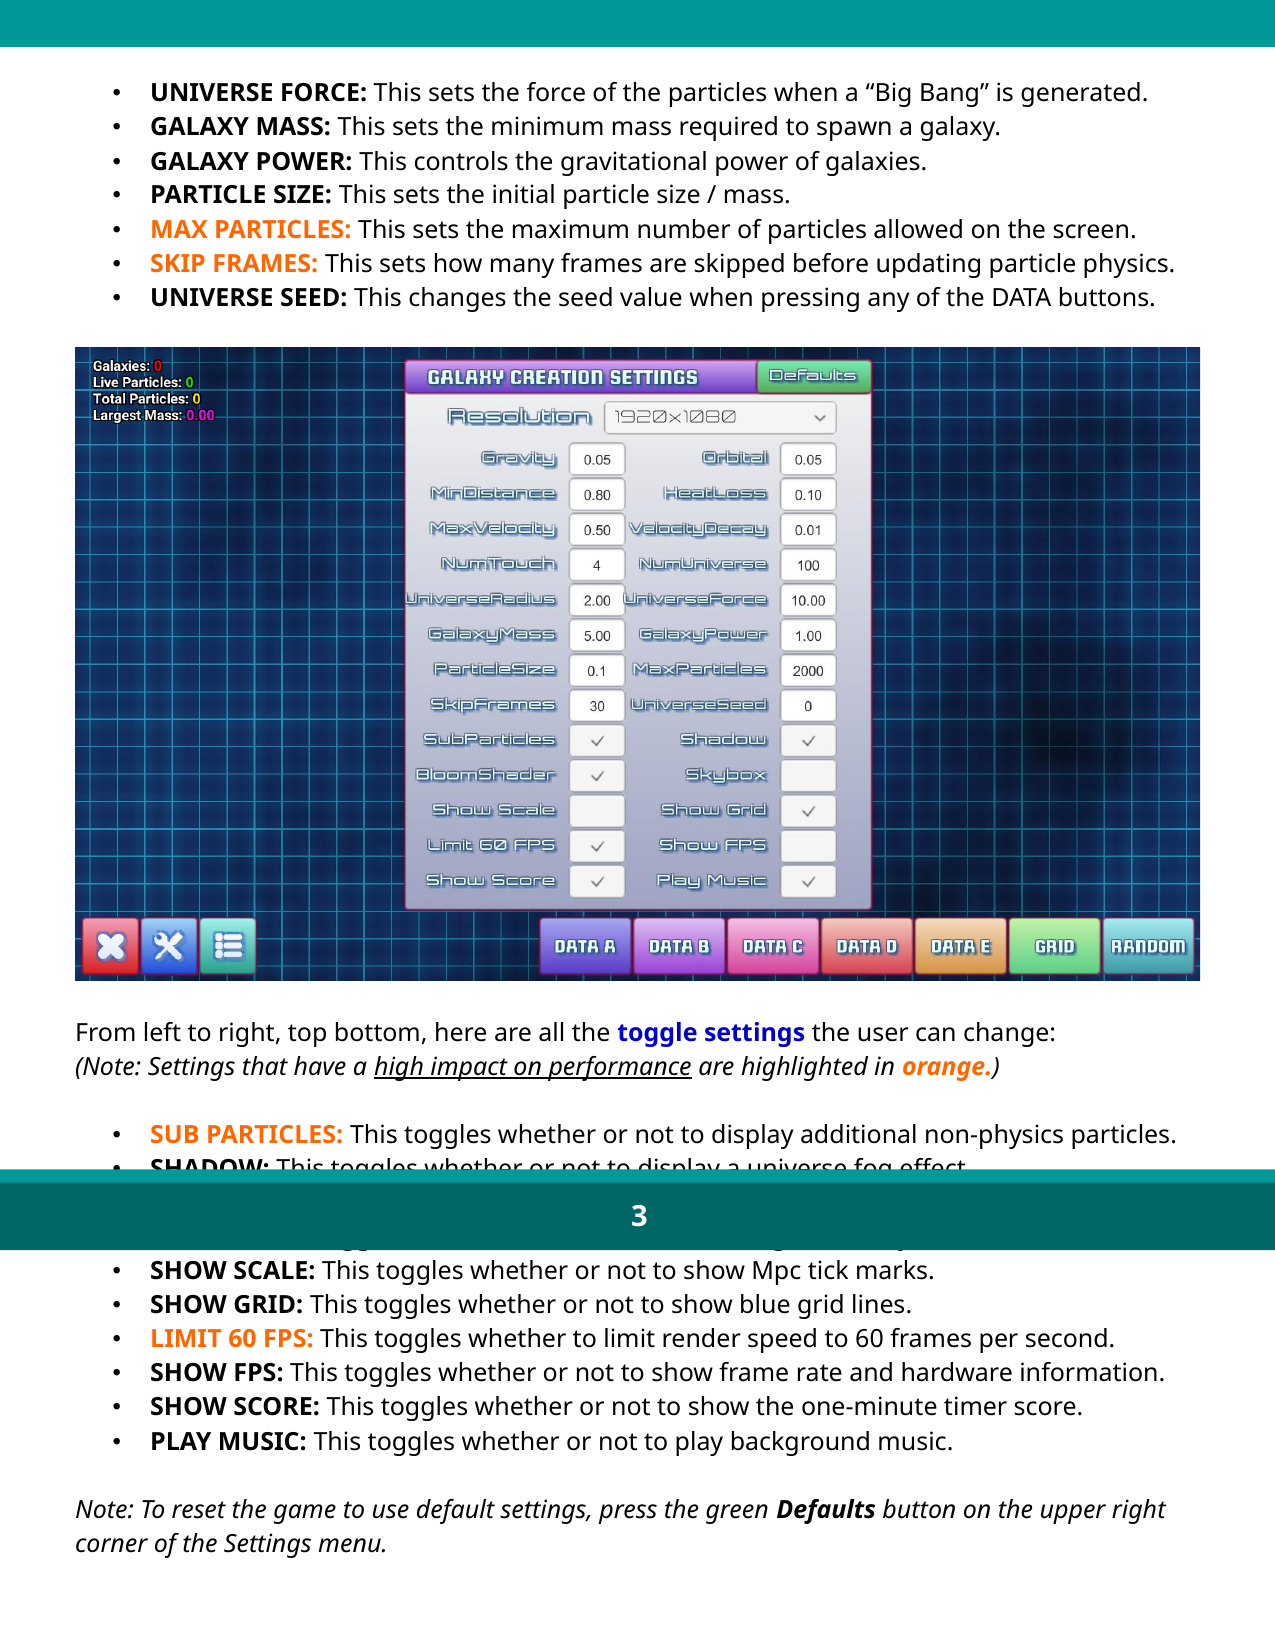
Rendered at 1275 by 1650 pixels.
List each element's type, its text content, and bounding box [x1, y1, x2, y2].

list SHOW SCORE: This toggles whether or not to show the one-minute timer score. [112, 1389, 1200, 1423]
list SHOW FPS: This toggles whether or not to show frame rate and hardware information. [112, 1355, 1200, 1389]
text Note: To reset the game to use default settings, press the green Defaults button on the upper right corner of the Settings menu. [75, 1491, 1200, 1559]
list PARTICLE SIZE: This sets the initial particle size / mass. [112, 177, 1200, 211]
list SUB PARTICLES: This toggles whether or not to display additional non-physics particles. [112, 1117, 1200, 1151]
text From left to right, top bottom, here are all the toggle settings the user can change: [75, 1014, 1200, 1048]
list GALAXY POWER: This controls the gravitational power of galaxies. [112, 143, 1200, 177]
list GALAXY MASS: This sets the minimum mass required to spawn a galaxy. [112, 109, 1200, 143]
list LIMIT 60 FPS: This toggles whether to limit render speed to 60 frames per second. [112, 1321, 1200, 1355]
list SKIP FRAMES: This sets how many frames are skipped before updating particle physics. [112, 245, 1200, 279]
list UNIVERSE FORCE: This sets the force of the particles when a “Big Bang” is generated. [112, 75, 1200, 109]
list UNIVERSE SEED: This changes the seed value when pressing any of the DATA buttons. [112, 279, 1200, 313]
picture [75, 347, 1200, 981]
list MAX PARTICLES: This sets the maximum number of particles allowed on the screen. [112, 211, 1200, 245]
list SHOW SCALE: This toggles whether or not to show Mpc tick marks. [112, 1253, 1200, 1287]
list SHADOW: This toggles whether or not to display a universe fog effect. [112, 1151, 1200, 1169]
list SHOW GRID: This toggles whether or not to show blue grid lines. [112, 1287, 1200, 1321]
list PLAY MUSIC: This toggles whether or not to play background music. [112, 1423, 1200, 1457]
text (Note: Settings that have a high impact on performance are highlighted in orange.) [75, 1048, 1200, 1082]
